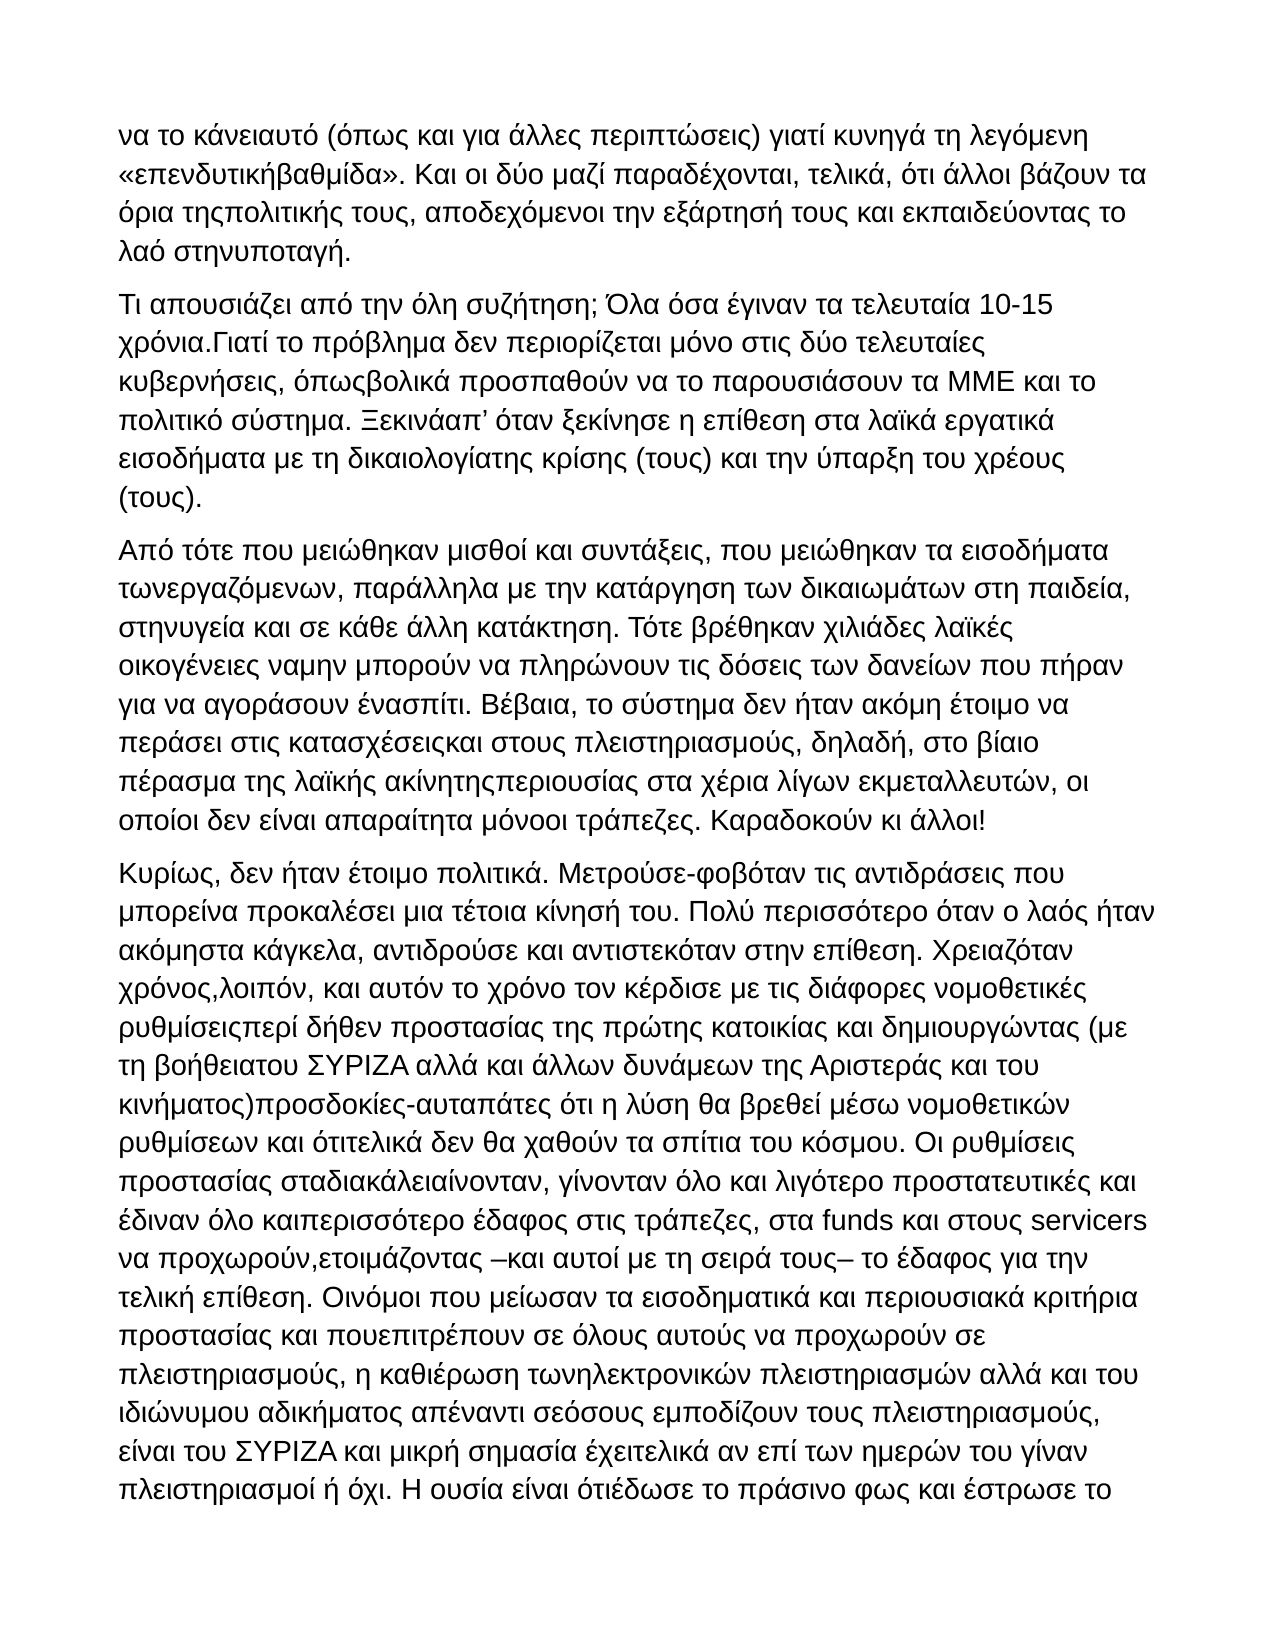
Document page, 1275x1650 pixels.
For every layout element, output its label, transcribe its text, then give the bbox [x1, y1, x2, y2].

text να το κάνειαυτό (όπως και για άλλες περιπτώσεις) γιατί κυνηγά τη λεγόμενη «επενδυτικήβαθμίδα». Και οι δύο μαζί παραδέχονται, τελικά, ότι άλλοι βάζουν τα όρια τηςπολιτικής τους, αποδεχόμενοι την εξάρτησή τους και εκπαιδεύοντας το λαό στηνυποταγή. [118, 118, 1157, 267]
text Κυρίως, δεν ήταν έτοιμο πολιτικά. Μετρούσε-φοβόταν τις αντιδράσεις που μπορείνα προκαλέσει μια τέτοια κίνησή του. Πολύ περισσότερο όταν ο λαός ήταν ακόμηστα κάγκελα, αντιδρούσε και αντιστεκόταν στην επίθεση. Χρειαζόταν χρόνος,λοιπόν, και αυτόν το χρόνο τον κέρδισε με τις διάφορες νομοθετικές ρυθμίσειςπερί δήθεν προστασίας της πρώτης κατοικίας και δημιουργώντας (με τη βοήθειατου ΣΥΡΙΖΑ αλλά και άλλων δυνάμεων της Αριστεράς και του κινήματος)προσδοκίες-αυταπάτες ότι η λύση θα βρεθεί μέσω νομοθετικών ρυθμίσεων και ότιτελικά δεν θα χαθούν τα σπίτια του κόσμου. Οι ρυθμίσεις προστασίας σταδιακάλειαίνονταν, γίνονταν όλο και λιγότερο προστατευτικές και έδιναν όλο καιπερισσότερο έδαφος στις τράπεζες, στα funds και στους servicers να προχωρούν,ετοιμάζοντας –και αυτοί με τη σειρά τους– το έδαφος για την τελική επίθεση. Οινόμοι που μείωσαν τα εισοδηματικά και περιουσιακά κριτήρια προστασίας και πουεπιτρέπουν σε όλους αυτούς να προχωρούν σε πλειστηριασμούς, η καθιέρωση τωνηλεκτρονικών πλειστηριασμών αλλά και του ιδιώνυμου αδικήματος απέναντι σεόσους εμποδίζουν τους πλειστηριασμούς, είναι του ΣΥΡΙΖΑ και μικρή σημασία έχειτελικά αν επί των ημερών του γίναν πλειστηριασμοί ή όχι. Η ουσία είναι ότιέδωσε το πράσινο φως και έστρωσε το [118, 856, 1157, 1506]
text Τι απουσιάζει από την όλη συζήτηση; Όλα όσα έγιναν τα τελευταία 10-15 χρόνια.Γιατί το πρόβλημα δεν περιορίζεται μόνο στις δύο τελευταίες κυβερνήσεις, όπωςβολικά προσπαθούν να το παρουσιάσουν τα ΜΜΕ και το πολιτικό σύστημα. Ξεκινάαπ’ όταν ξεκίνησε η επίθεση στα λαϊκά εργατικά εισοδήματα με τη δικαιολογίατης κρίσης (τους) και την ύπαρξη του χρέους (τους). [118, 287, 1157, 513]
text Από τότε που μειώθηκαν μισθοί και συντάξεις, που μειώθηκαν τα εισοδήματα τωνεργαζόμενων, παράλληλα με την κατάργηση των δικαιωμάτων στη παιδεία, στηνυγεία και σε κάθε άλλη κατάκτηση. Τότε βρέθηκαν χιλιάδες λαϊκές οικογένειες ναμην μπορούν να πληρώνουν τις δόσεις των δανείων που πήραν για να αγοράσουν ένασπίτι. Βέβαια, το σύστημα δεν ήταν ακόμη έτοιμο να περάσει στις κατασχέσειςκαι στους πλειστηριασμούς, δηλαδή, στο βίαιο πέρασμα της λαϊκής ακίνητηςπεριουσίας στα χέρια λίγων εκμεταλλευτών, οι οποίοι δεν είναι απαραίτητα μόνοοι τράπεζες. Καραδοκούν κι άλλοι! [118, 533, 1157, 836]
